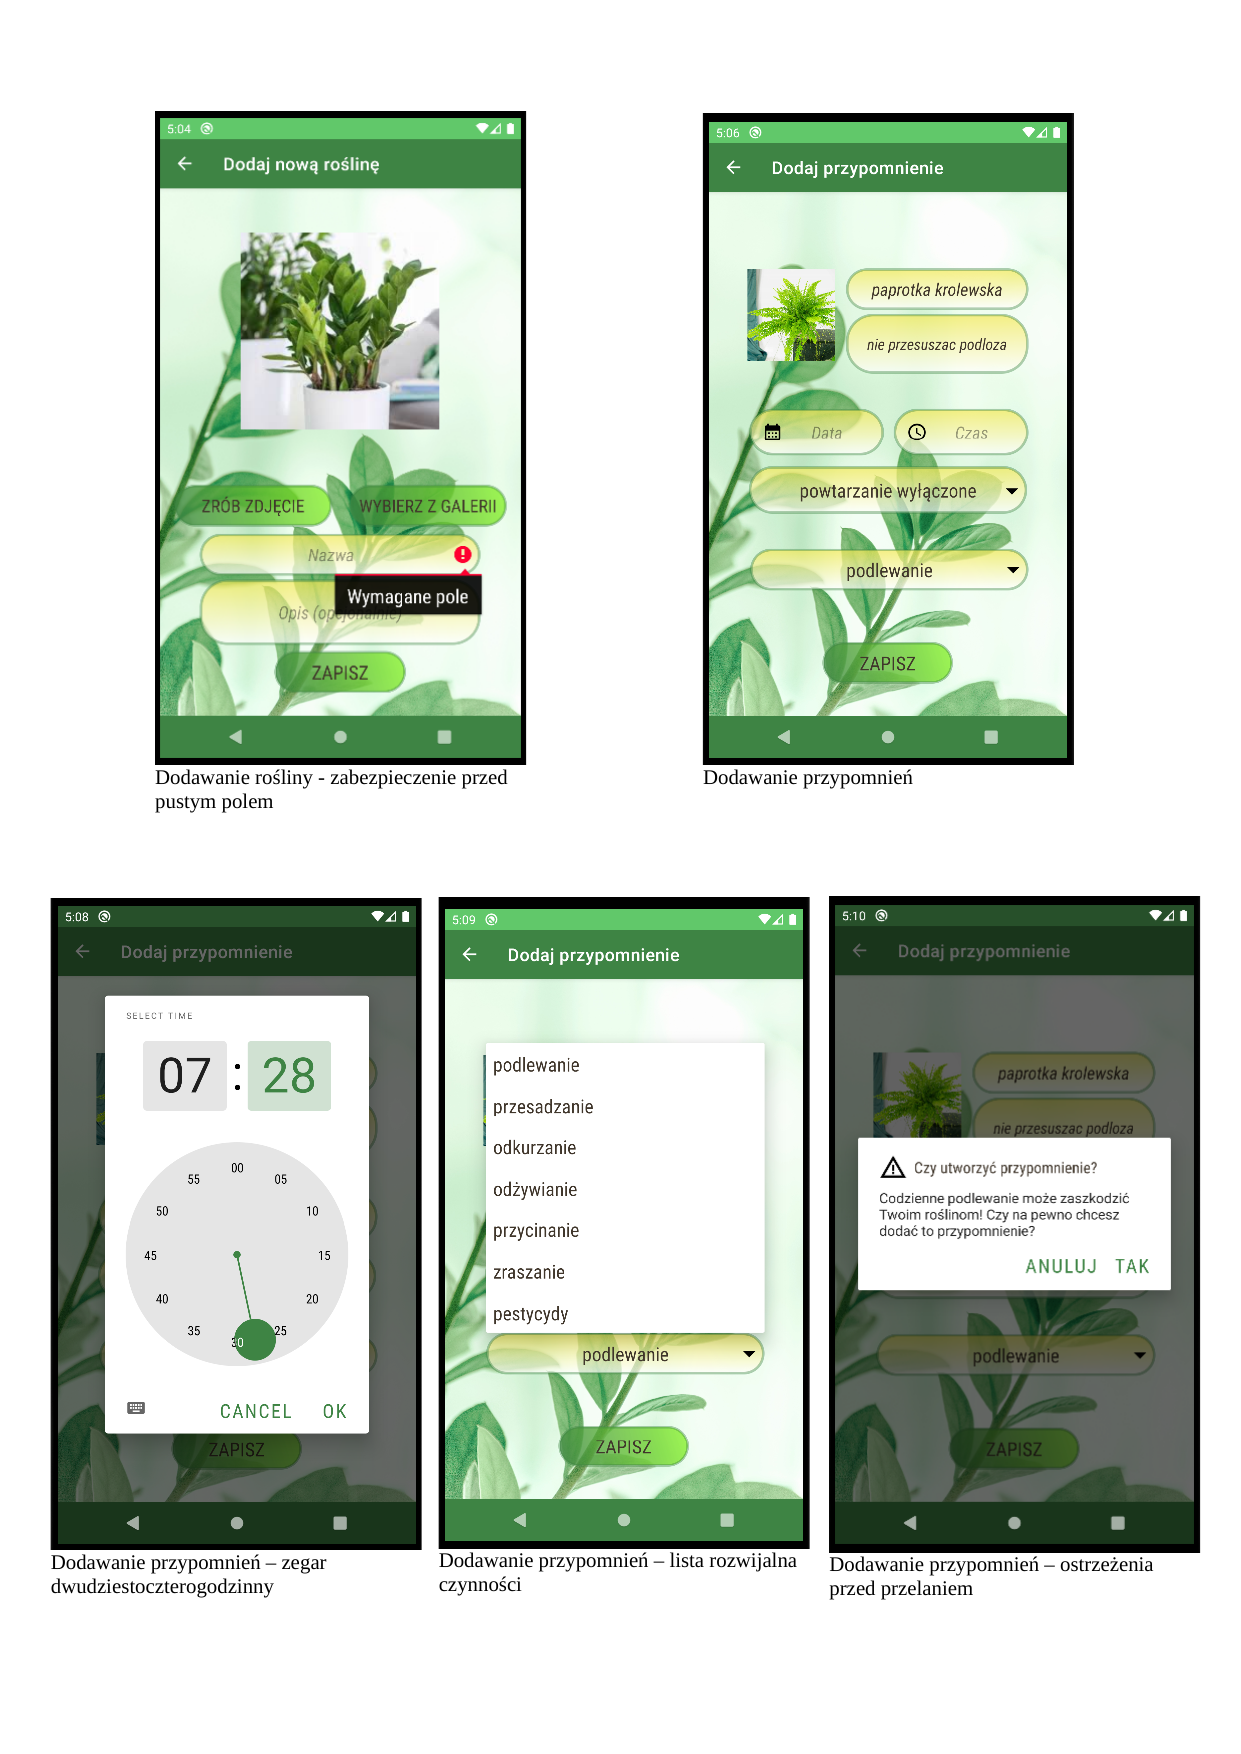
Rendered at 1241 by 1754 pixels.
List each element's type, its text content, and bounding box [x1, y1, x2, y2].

picture [829, 896, 1201, 1553]
picture [50, 898, 422, 1550]
text Dodawanie przypomnień – lista rozwijalna czynności [438, 1549, 809, 1596]
picture [155, 111, 527, 765]
text Dodawanie przypomnień [703, 765, 1074, 789]
text Dodawanie przypomnień – zegar dwudziestoczterogodzinny [51, 1550, 422, 1598]
picture [702, 113, 1074, 765]
text Dodawanie przypomnień – ostrzeżenia przed przelaniem [829, 1553, 1200, 1600]
text Dodawanie rośliny - zabezpieczenie przed pustym polem [155, 765, 526, 813]
picture [438, 897, 810, 1549]
